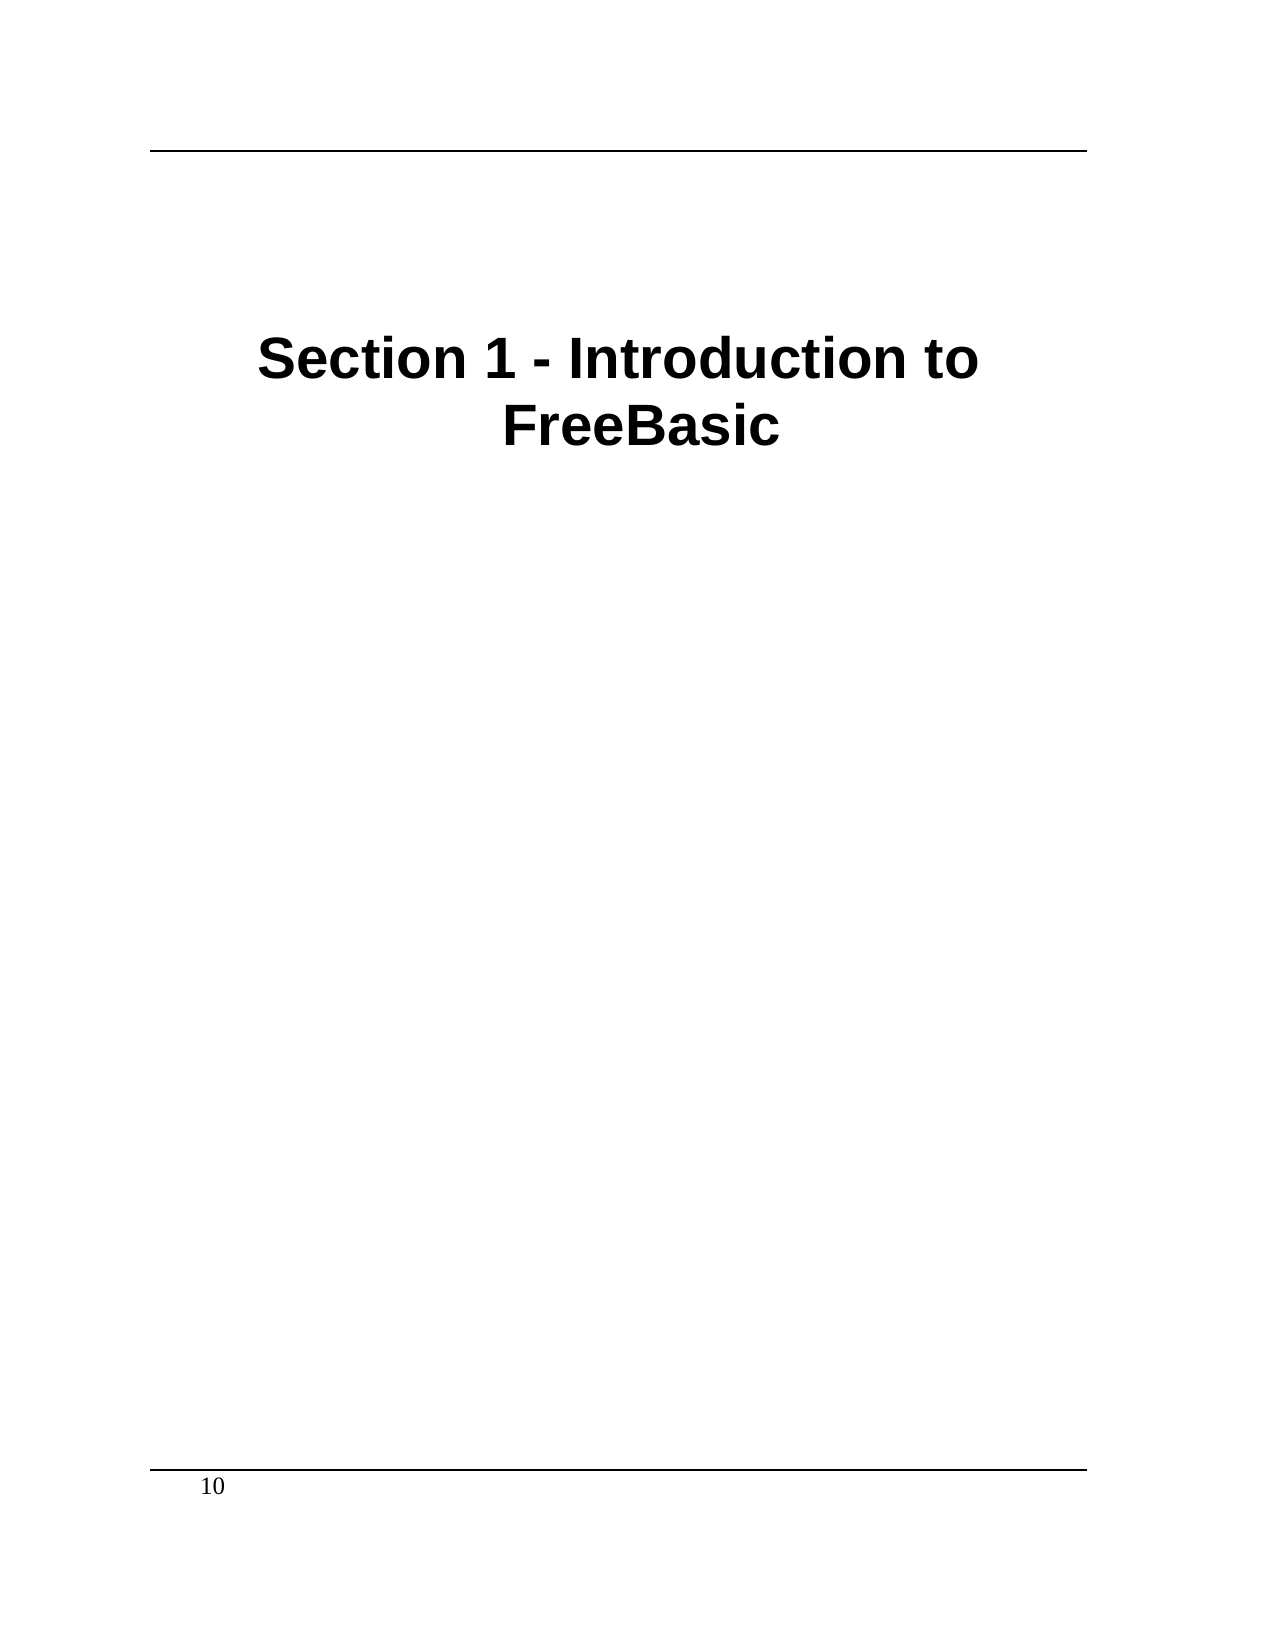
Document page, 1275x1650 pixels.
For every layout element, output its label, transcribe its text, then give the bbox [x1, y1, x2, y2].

subtitle Section 1 - Introduction to FreeBasic [150, 323, 1087, 457]
